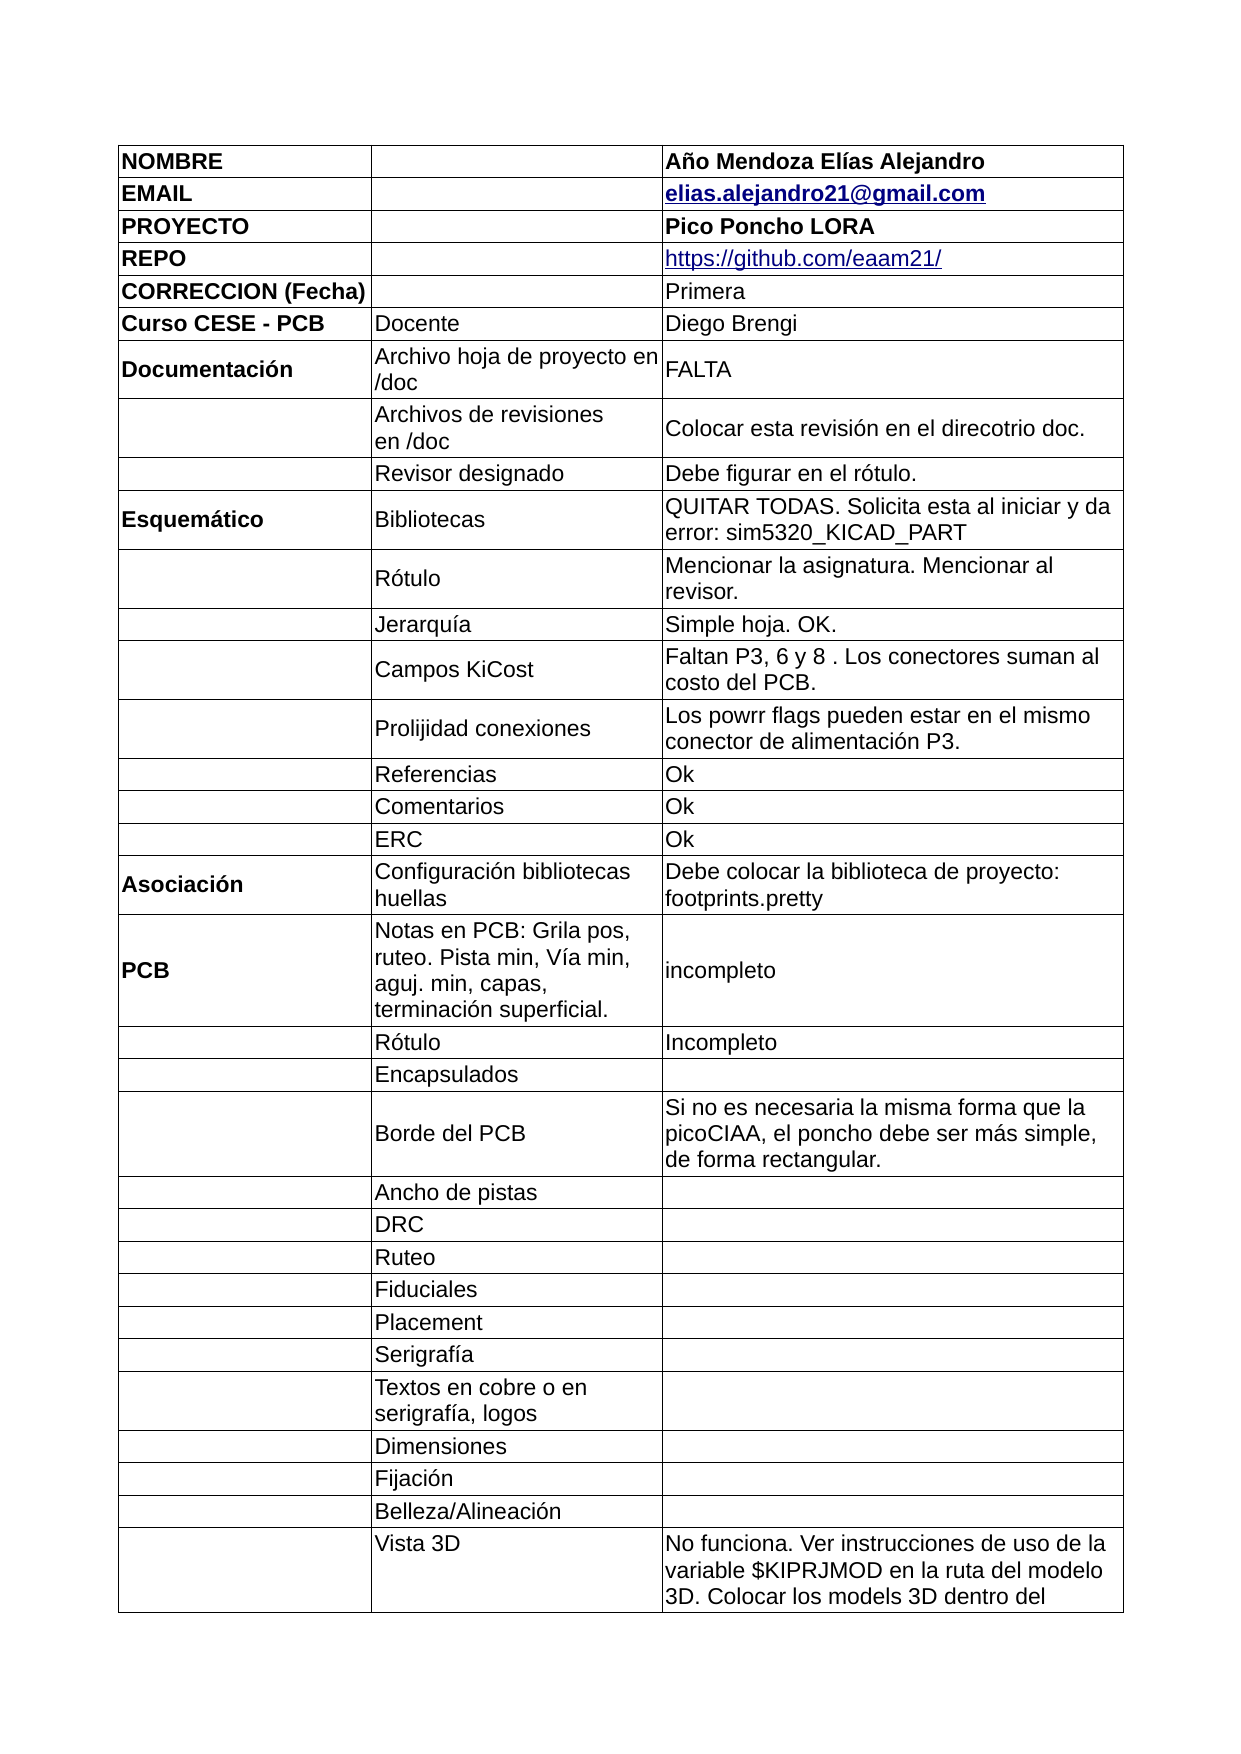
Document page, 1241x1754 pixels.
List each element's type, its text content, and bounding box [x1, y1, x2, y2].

table_cell [119, 1274, 371, 1306]
table_cell Ok [663, 791, 1123, 823]
table_cell [119, 1209, 371, 1241]
table_cell Ancho de pistas [372, 1177, 662, 1208]
table_cell Bibliotecas [372, 491, 662, 548]
table_cell Rótulo [372, 550, 662, 607]
table_cell Dimensiones [372, 1431, 662, 1462]
table_cell Diego Brengi [663, 308, 1123, 339]
table_cell Vista 3D [372, 1528, 662, 1612]
table_cell Comentarios [372, 791, 662, 823]
table_cell [119, 759, 371, 790]
table_header [372, 146, 662, 177]
table_cell [119, 458, 371, 490]
table_cell [119, 399, 371, 457]
table_cell [663, 1274, 1123, 1306]
table_cell [119, 791, 371, 823]
table_cell [663, 1496, 1123, 1527]
table_cell QUITAR TODAS. Solicita esta al iniciar y da error: sim5320_KICAD_PART [663, 491, 1123, 548]
table_header NOMBRE [119, 146, 371, 177]
table_cell [119, 1027, 371, 1058]
table_cell Jerarquía [372, 609, 662, 640]
table_cell [372, 211, 662, 242]
table_cell Faltan P3, 6 y 8 . Los conectores suman al costo del PCB. [663, 641, 1123, 699]
table_cell [119, 1242, 371, 1273]
table_cell Notas en PCB: Grila pos, ruteo. Pista min, Vía min, aguj. min, capas, terminación superficial. [372, 915, 662, 1026]
table_cell [119, 1177, 371, 1208]
table_cell https://github.com/eaam21/ [663, 243, 1123, 274]
table_cell [119, 700, 371, 758]
table_cell Referencias [372, 759, 662, 790]
table_cell DRC [372, 1209, 662, 1241]
table_cell [119, 824, 371, 855]
table_cell Textos en cobre o en serigrafía, logos [372, 1372, 662, 1429]
table_cell [119, 1339, 371, 1371]
table_cell [663, 1242, 1123, 1273]
table_cell Serigrafía [372, 1339, 662, 1371]
table_cell [119, 550, 371, 607]
table_cell [372, 243, 662, 274]
table_cell [119, 1092, 371, 1176]
table_cell [119, 1059, 371, 1091]
table_cell Mencionar la asignatura. Mencionar al revisor. [663, 550, 1123, 607]
table_cell Rótulo [372, 1027, 662, 1058]
table_cell Borde del PCB [372, 1092, 662, 1176]
table_cell Colocar esta revisión en el direcotrio doc. [663, 399, 1123, 457]
table_cell Documentación [119, 341, 371, 398]
table_cell incompleto [663, 915, 1123, 1026]
table_cell Incompleto [663, 1027, 1123, 1058]
table_cell Pico Poncho LORA [663, 211, 1123, 242]
table_cell PCB [119, 915, 371, 1026]
table_cell Ok [663, 759, 1123, 790]
table_cell [119, 1463, 371, 1494]
table_cell Archivo hoja de proyecto en /doc [372, 341, 662, 398]
table_cell Encapsulados [372, 1059, 662, 1091]
table_cell elias.alejandro21@gmail.com [663, 178, 1123, 209]
table_cell Fiduciales [372, 1274, 662, 1306]
table_cell EMAIL [119, 178, 371, 209]
table_cell Belleza/Alineación [372, 1496, 662, 1527]
table_cell Archivos de revisiones en /doc [372, 399, 662, 457]
table_cell Ruteo [372, 1242, 662, 1273]
table_cell [663, 1463, 1123, 1494]
table_cell No funciona. Ver instrucciones de uso de la variable $KIPRJMOD en la ruta del modelo 3D. Colocar los models 3D dentro del [663, 1528, 1123, 1612]
table_cell Debe figurar en el rótulo. [663, 458, 1123, 490]
table_cell Curso CESE - PCB [119, 308, 371, 339]
table_cell Si no es necesaria la misma forma que la picoCIAA, el poncho debe ser más simple, de forma rectangular. [663, 1092, 1123, 1176]
table_cell [119, 1528, 371, 1612]
table_cell CORRECCION (Fecha) [119, 276, 371, 307]
table_cell FALTA [663, 341, 1123, 398]
table_cell Revisor designado [372, 458, 662, 490]
table_cell Simple hoja. OK. [663, 609, 1123, 640]
table_cell Prolijidad conexiones [372, 700, 662, 758]
table_cell Esquemático [119, 491, 371, 548]
table_cell [663, 1209, 1123, 1241]
table_cell Debe colocar la biblioteca de proyecto: footprints.pretty [663, 856, 1123, 914]
table_cell [372, 276, 662, 307]
table_cell [663, 1177, 1123, 1208]
table_cell PROYECTO [119, 211, 371, 242]
table_cell [372, 178, 662, 209]
table_cell Docente [372, 308, 662, 339]
table_cell [663, 1059, 1123, 1091]
table_cell [119, 1496, 371, 1527]
table_cell [119, 1372, 371, 1429]
table_cell Los powrr flags pueden estar en el mismo conector de alimentación P3. [663, 700, 1123, 758]
table_cell Configuración bibliotecas huellas [372, 856, 662, 914]
table_cell ERC [372, 824, 662, 855]
table_cell [663, 1339, 1123, 1371]
table_cell Placement [372, 1307, 662, 1338]
table_cell Campos KiCost [372, 641, 662, 699]
table_cell Primera [663, 276, 1123, 307]
table_cell [119, 609, 371, 640]
table_cell [119, 1307, 371, 1338]
table_cell [119, 641, 371, 699]
table_header Año Mendoza Elías Alejandro [663, 146, 1123, 177]
table_cell Fijación [372, 1463, 662, 1494]
table_cell REPO [119, 243, 371, 274]
table_cell [663, 1431, 1123, 1462]
table_cell [663, 1372, 1123, 1429]
table_cell Asociación [119, 856, 371, 914]
table_cell [663, 1307, 1123, 1338]
table_cell [119, 1431, 371, 1462]
table_cell Ok [663, 824, 1123, 855]
